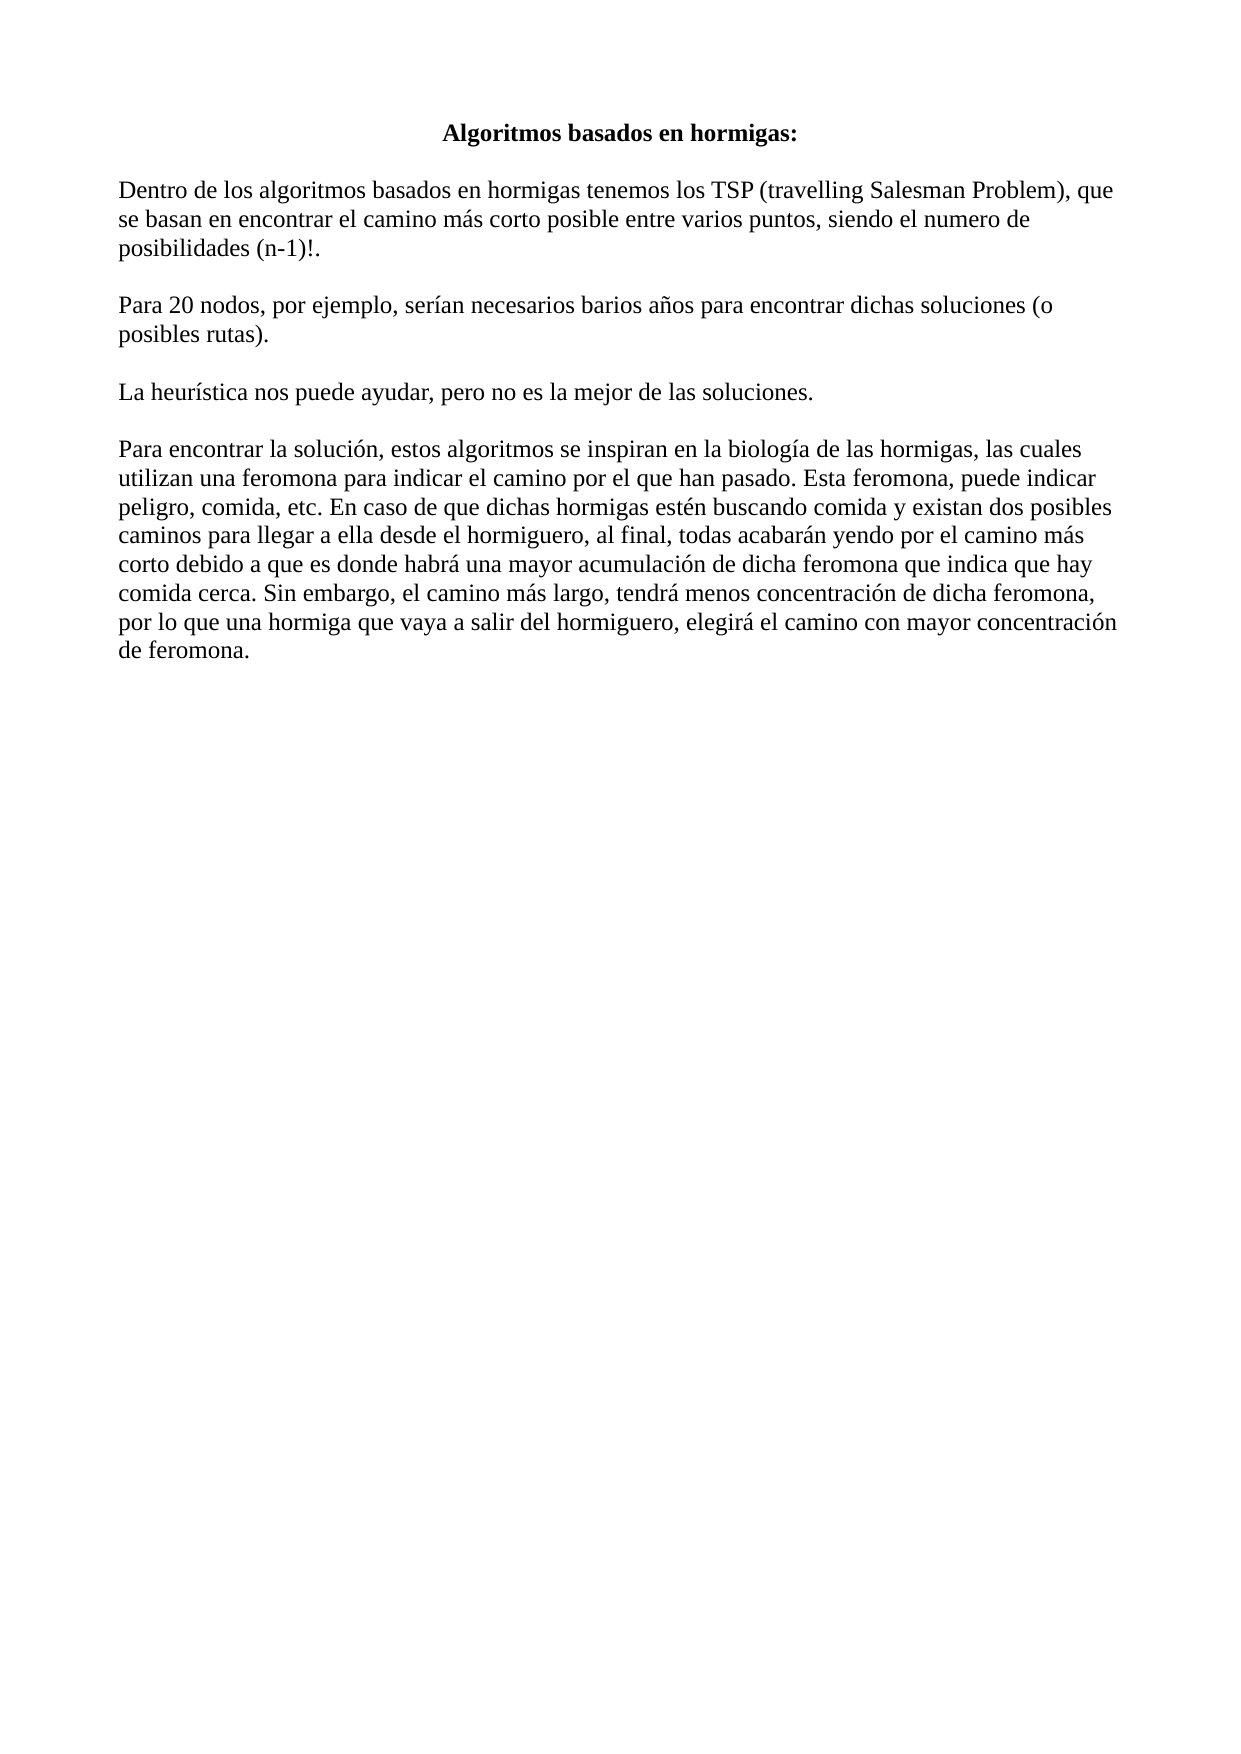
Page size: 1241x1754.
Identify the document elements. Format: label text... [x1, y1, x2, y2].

text Para 20 nodos, por ejemplo, serían necesarios barios años para encontrar dichas soluciones (o posibles rutas). [118, 291, 1122, 348]
text La heurística nos puede ayudar, pero no es la mejor de las soluciones. [118, 377, 1122, 406]
text Para encontrar la solución, estos algoritmos se inspiran en la biología de las hormigas, las cuales utilizan una feromona para indicar el camino por el que han pasado. Esta feromona, puede indicar peligro, comida, etc. En caso de que dichas hormigas estén buscando comida y existan dos posibles caminos para llegar a ella desde el hormiguero, al final, todas acabarán yendo por el camino más corto debido a que es donde habrá una mayor acumulación de dicha feromona que indica que hay comida cerca. Sin embargo, el camino más largo, tendrá menos concentración de dicha feromona, por lo que una hormiga que vaya a salir del hormiguero, elegirá el camino con mayor concentración de feromona. [118, 434, 1122, 664]
text Algoritmos basados en hormigas: [118, 118, 1122, 147]
text Dentro de los algoritmos basados en hormigas tenemos los TSP (travelling Salesman Problem), que se basan en encontrar el camino más corto posible entre varios puntos, siendo el numero de posibilidades (n-1)!. [118, 176, 1122, 262]
